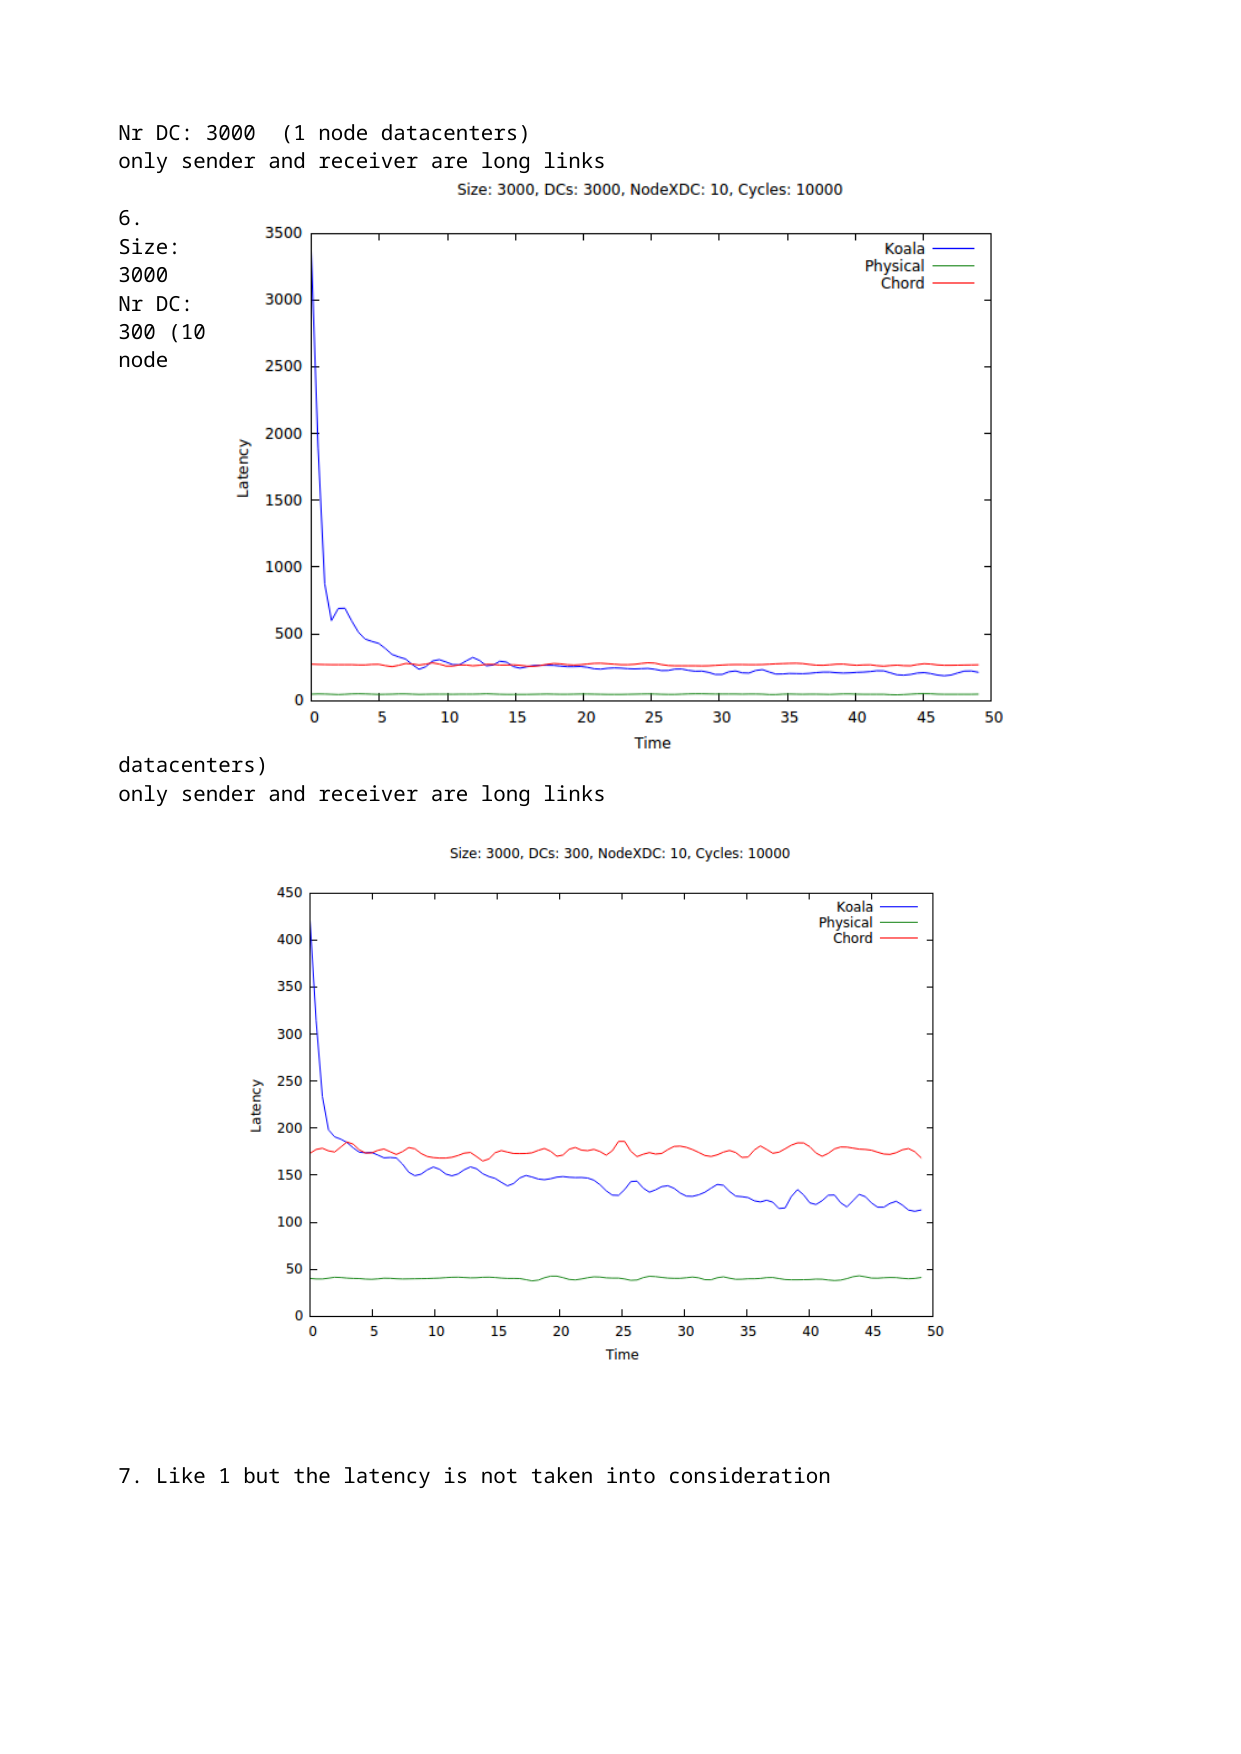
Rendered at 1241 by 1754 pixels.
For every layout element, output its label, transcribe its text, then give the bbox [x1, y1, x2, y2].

picture [246, 837, 948, 1364]
picture [232, 175, 1008, 751]
text Nr DC: 3000 (1 node datacenters) [118, 118, 1122, 147]
text only sender and receiver are long links [118, 147, 1122, 175]
text only sender and receiver are long links [118, 779, 1122, 807]
text 6. [118, 203, 232, 232]
text 7. Like 1 but the latency is not taken into consideration [118, 1461, 1122, 1490]
text [1008, 232, 1122, 289]
text [1008, 203, 1122, 232]
text Size: 3000 [118, 232, 232, 289]
text Nr DC: 300 (10 node datacenters) [118, 289, 1122, 779]
